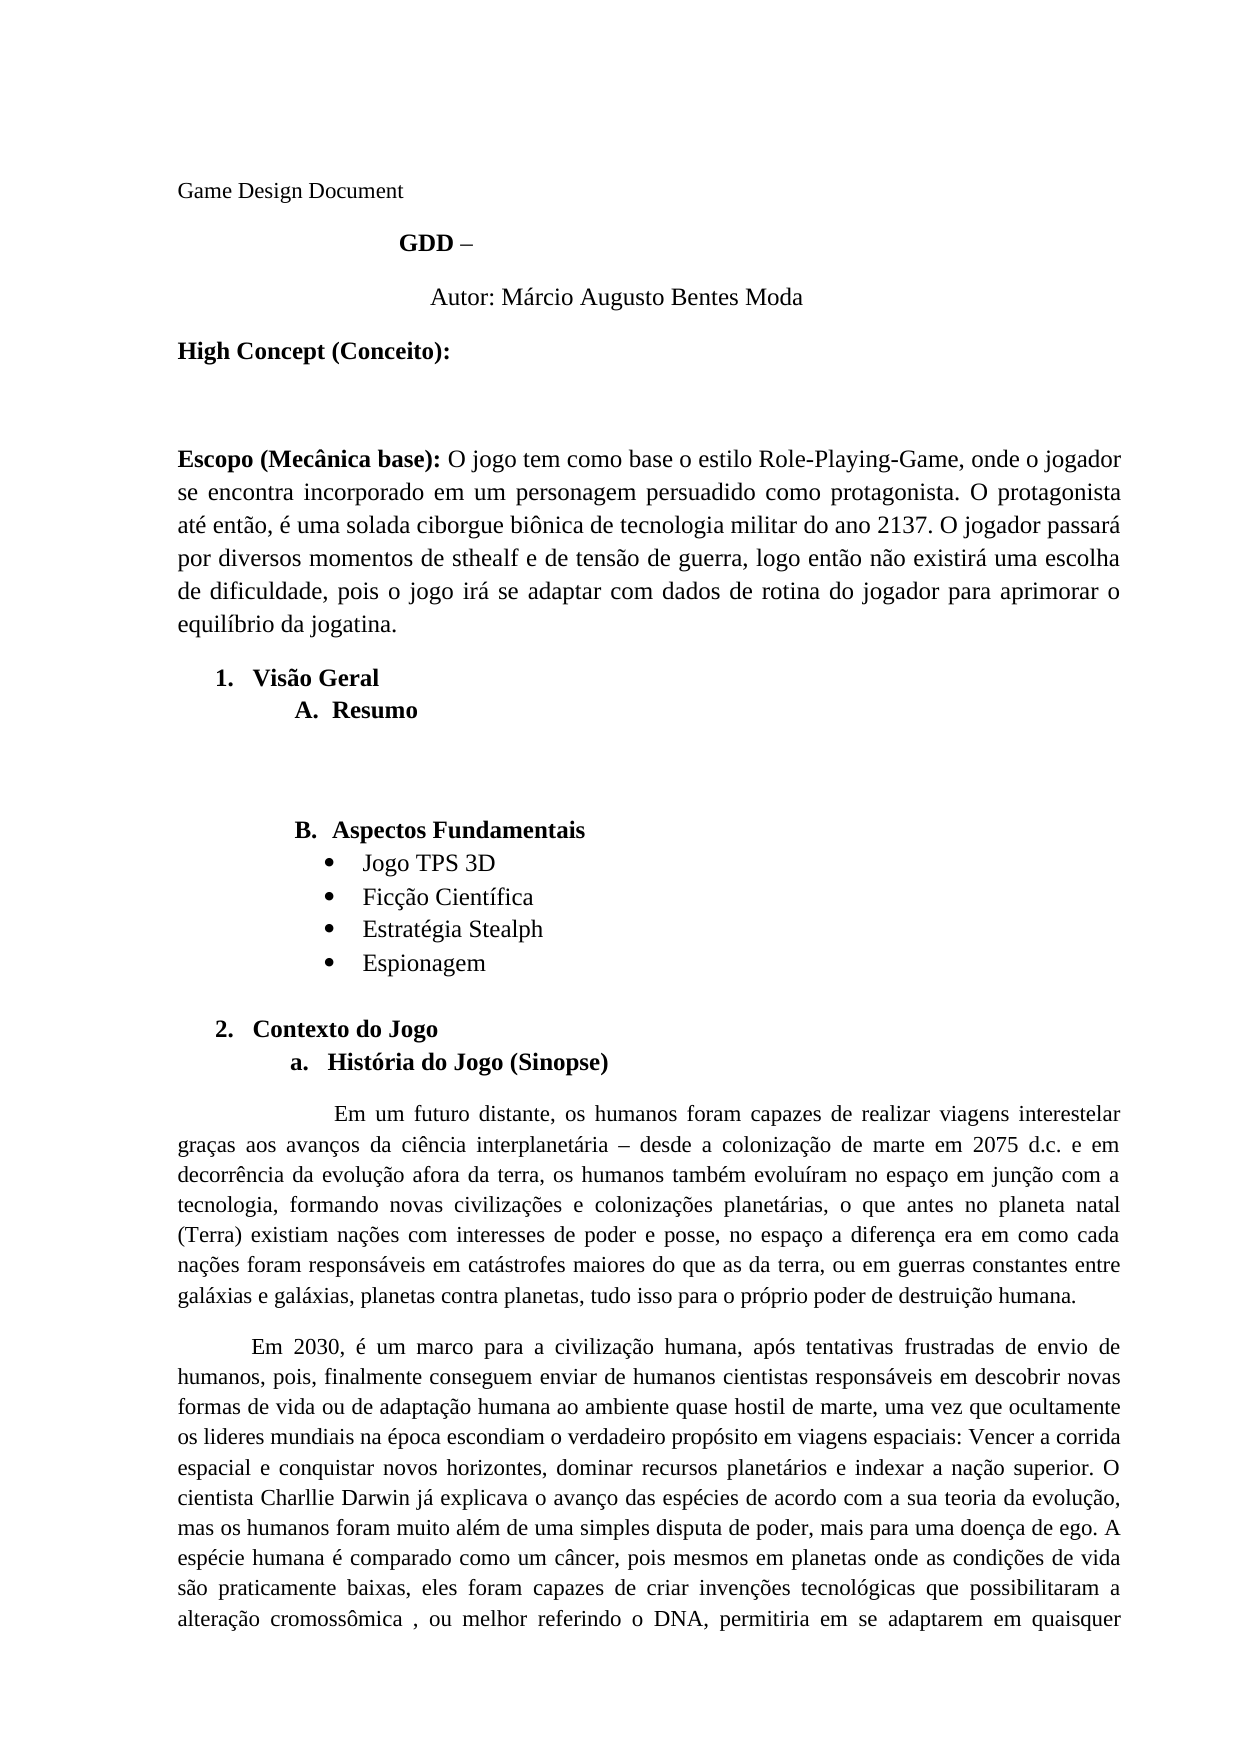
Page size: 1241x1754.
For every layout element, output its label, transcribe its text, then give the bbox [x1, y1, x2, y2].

text Escopo (Mecânica base): O jogo tem como base o estilo Role-Playing-Game, onde o jogador se encontra incorporado em um personagem persuadido como protagonista. O protagonista até então, é uma solada ciborgue biônica de tecnologia militar do ano 2137. O jogador passará por diversos momentos de sthealf e de tensão de guerra, logo então não existirá uma escolha de dificuldade, pois o jogo irá se adaptar com dados de rotina do jogador para aprimorar o equilíbrio da jogatina. [177, 444, 1122, 637]
list Ficção Científica [325, 882, 1122, 910]
list Estratégia Stealph [325, 914, 1122, 943]
list Visão Geral [215, 663, 1122, 691]
list História do Jogo (Sinopse) [290, 1047, 1122, 1075]
text High Concept (Conceito): [177, 336, 1122, 365]
text Autor: Márcio Augusto Bentes Moda [177, 282, 1122, 311]
list Jogo TPS 3D [325, 848, 1122, 877]
text Em 2030, é um marco para a civilização humana, após tentativas frustradas de envio de humanos, pois, finalmente conseguem enviar de humanos cientistas responsáveis em descobrir novas formas de vida ou de adaptação humana ao ambiente quase hostil de marte, uma vez que ocultamente os lideres mundiais na época escondiam o verdadeiro propósito em viagens espaciais: Vencer a corrida espacial e conquistar novos horizontes, dominar recursos planetários e indexar a nação superior. O cientista Charllie Darwin já explicava o avanço das espécies de acordo com a sua teoria da evolução, mas os humanos foram muito além de uma simples disputa de poder, mais para uma doença de ego. A espécie humana é comparado como um câncer, pois mesmos em planetas onde as condições de vida são praticamente baixas, eles foram capazes de criar invenções tecnológicas que possibilitaram a alteração cromossômica , ou melhor referindo o DNA, permitiria em se adaptarem em quaisquer [177, 1333, 1122, 1631]
list Resumo [294, 696, 1122, 724]
list Espionagem [325, 948, 1122, 976]
list Contexto do Jogo [215, 1014, 1122, 1042]
text GDD – [177, 228, 1122, 257]
list Aspectos Fundamentais [294, 816, 1122, 844]
text Em um futuro distante, os humanos foram capazes de realizar viagens interestelar graças aos avanços da ciência interplanetária – desde a colonização de marte em 2075 d.c. e em decorrência da evolução afora da terra, os humanos também evoluíram no espaço em junção com a tecnologia, formando novas civilizações e colonizações planetárias, o que antes no planeta natal (Terra) existiam nações com interesses de poder e posse, no espaço a diferença era em como cada nações foram responsáveis em catástrofes maiores do que as da terra, ou em guerras constantes entre galáxias e galáxias, planetas contra planetas, tudo isso para o próprio poder de destruição humana. [177, 1101, 1122, 1308]
text Game Design Document [177, 177, 1122, 203]
